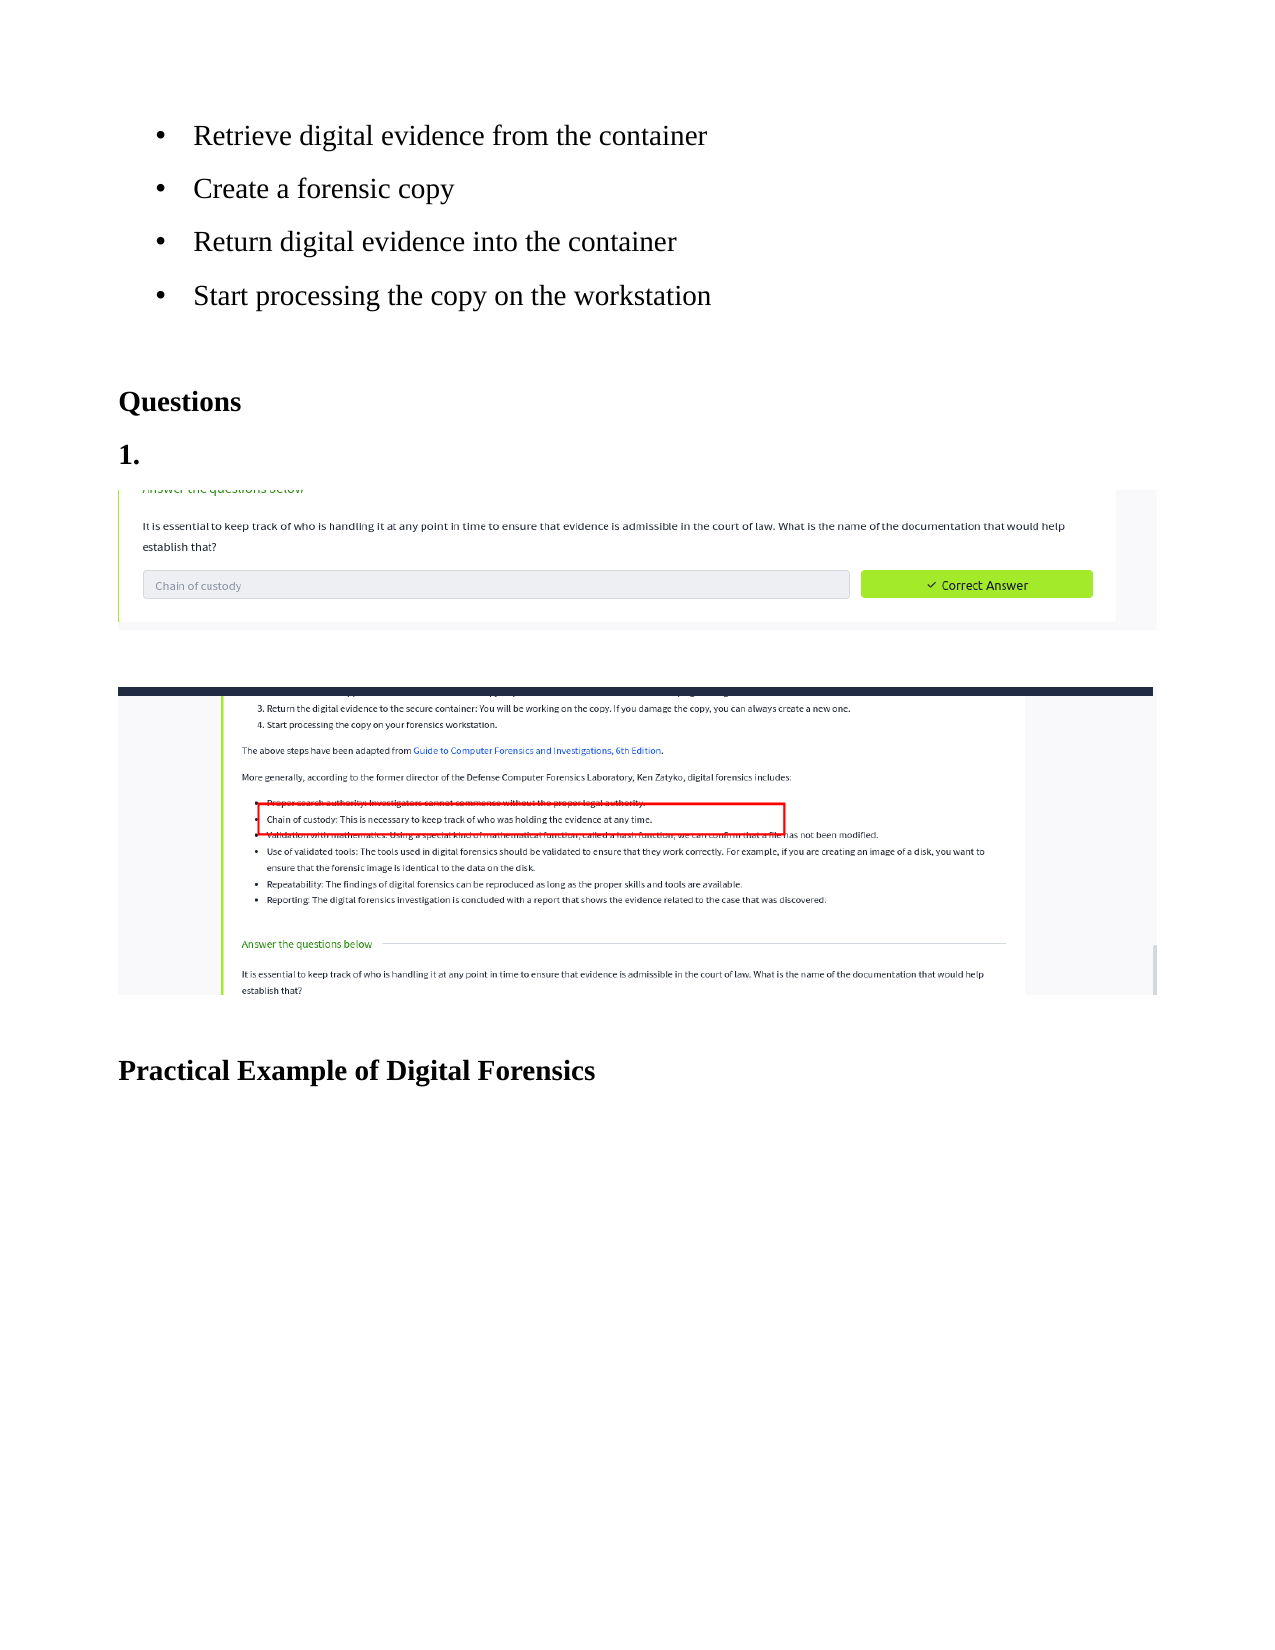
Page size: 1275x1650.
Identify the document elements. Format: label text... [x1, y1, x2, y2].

text Questions [118, 384, 1157, 418]
list Return digital evidence into the container [156, 224, 1157, 258]
text Practical Example of Digital Forensics [118, 1053, 1157, 1086]
picture [118, 687, 1157, 995]
picture [118, 490, 1157, 630]
text 1. [118, 437, 1157, 471]
list Start processing the copy on the workstation [156, 278, 1157, 311]
list Create a forensic copy [156, 171, 1157, 205]
list Retrieve digital evidence from the container [156, 118, 1157, 152]
